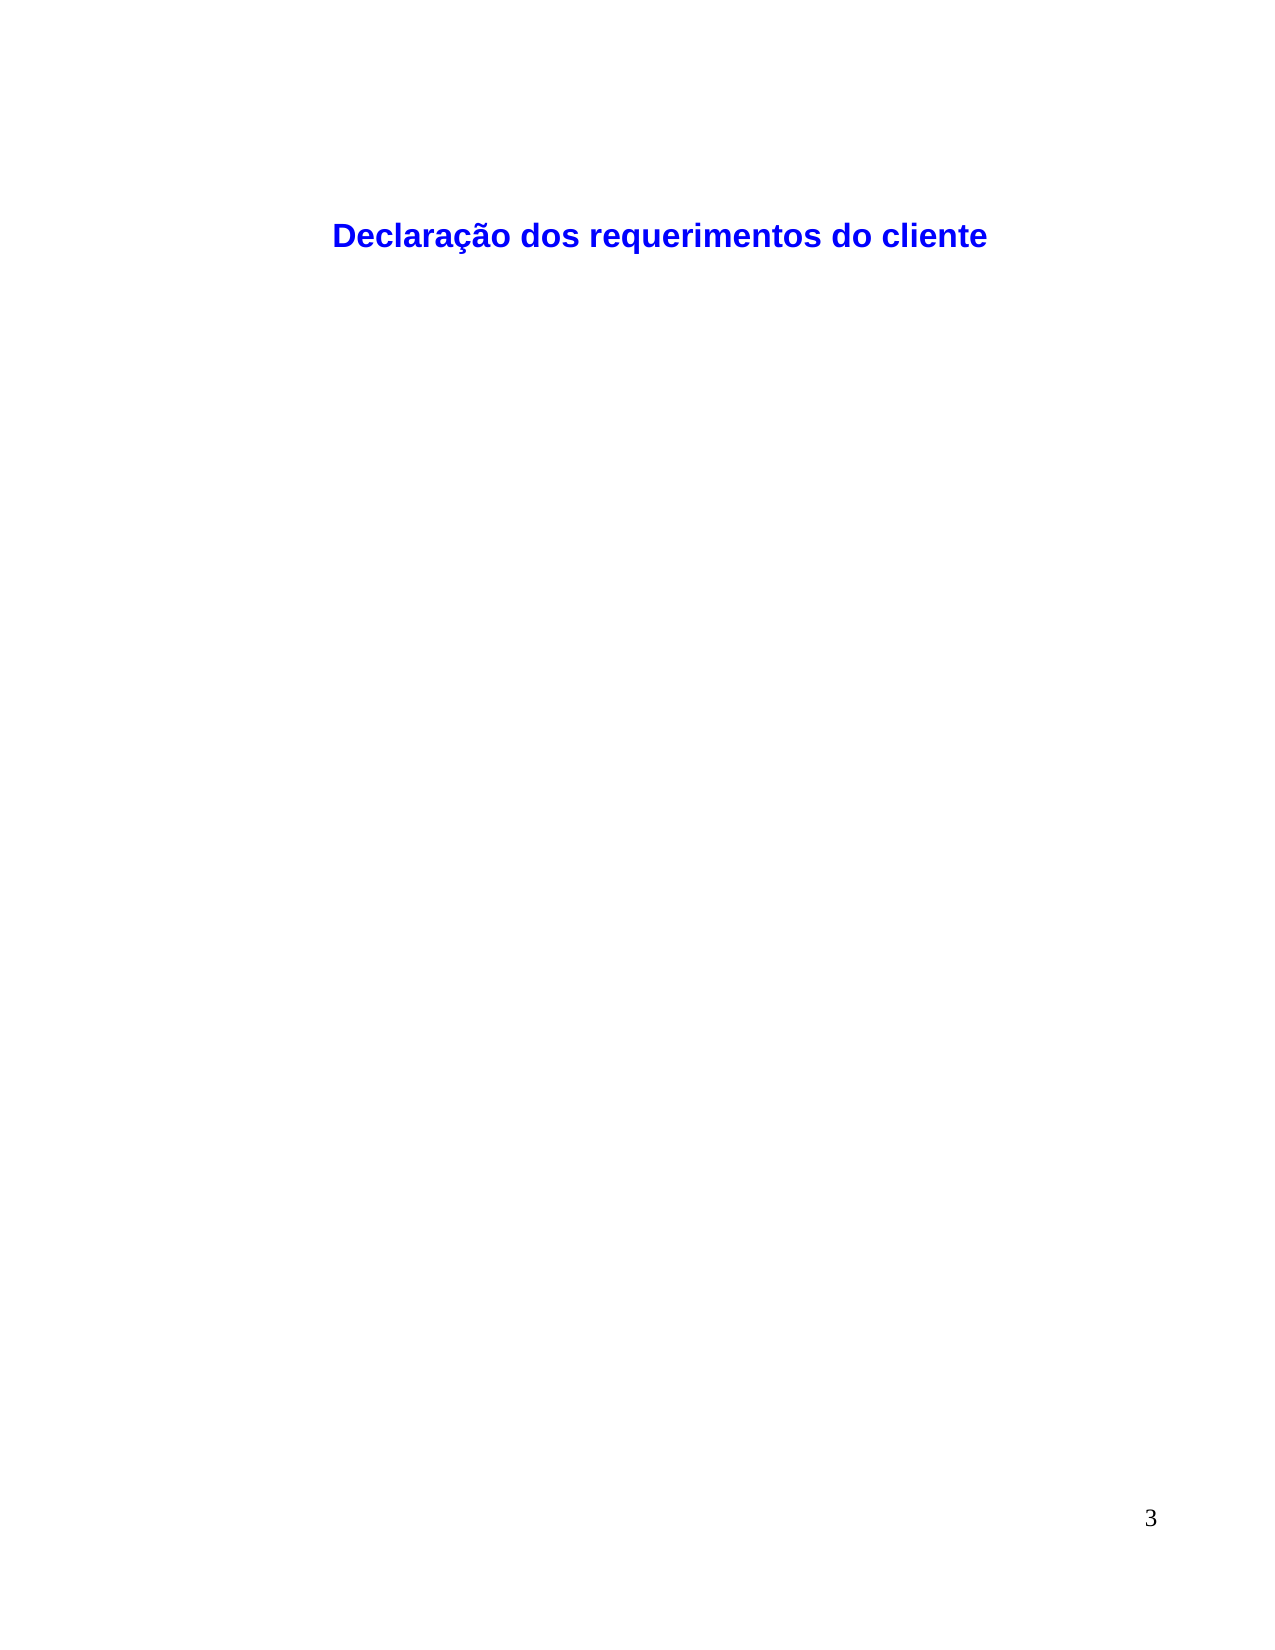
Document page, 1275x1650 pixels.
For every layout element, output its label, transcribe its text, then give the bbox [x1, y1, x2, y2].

subtitle Declaração dos requerimentos do cliente [118, 216, 1157, 254]
